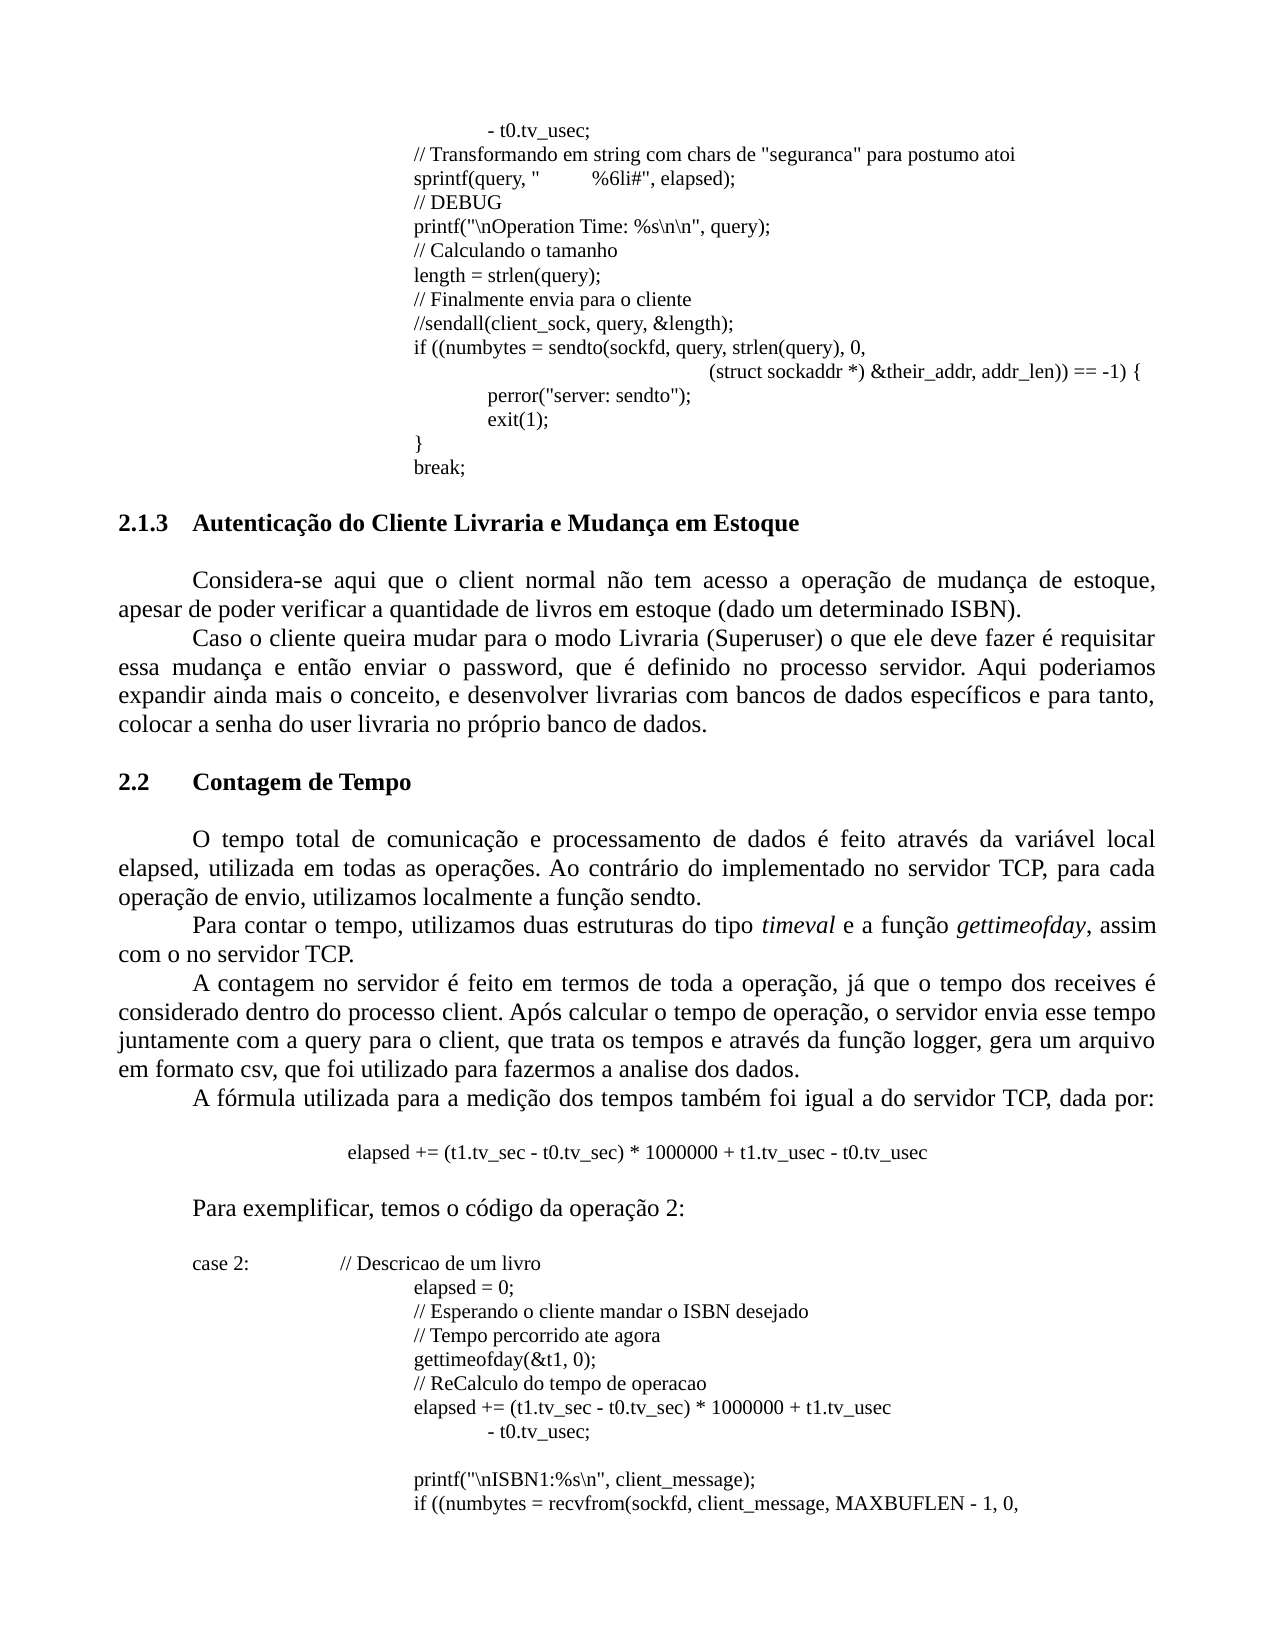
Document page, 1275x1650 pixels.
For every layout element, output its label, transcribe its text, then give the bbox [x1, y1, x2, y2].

text // DEBUG [118, 190, 1157, 214]
text // Esperando o cliente mandar o ISBN desejado [118, 1299, 1157, 1323]
text elapsed += (t1.tv_sec - t0.tv_sec) * 1000000 + t1.tv_usec [118, 1395, 1157, 1419]
text 2.1.3 Autenticação do Cliente Livraria e Mudança em Estoque [118, 508, 1157, 537]
text printf("\nOperation Time: %s\n\n", query); [118, 214, 1157, 238]
text length = strlen(query); [118, 262, 1157, 287]
text gettimeofday(&t1, 0); [118, 1347, 1157, 1371]
text - t0.tv_usec; [118, 1419, 1157, 1443]
text - t0.tv_usec; [118, 118, 1157, 142]
text A contagem no servidor é feito em termos de toda a operação, já que o tempo dos receives é considerado dentro do processo client. Após calcular o tempo de operação, o servidor envia esse tempo juntamente com a query para o client, que trata os tempos e através da função logger, gera um arquivo em formato csv, que foi utilizado para fazermos a analise dos dados. [118, 968, 1157, 1083]
text Para contar o tempo, utilizamos duas estruturas do tipo timeval e a função gettimeofday, assim com o no servidor TCP. [118, 910, 1157, 968]
text Para exemplificar, temos o código da operação 2: [118, 1193, 1157, 1222]
text A fórmula utilizada para a medição dos tempos também foi igual a do servidor TCP, dada por: [118, 1083, 1157, 1140]
text // Tempo percorrido ate agora [118, 1323, 1157, 1347]
text if ((numbytes = recvfrom(sockfd, client_message, MAXBUFLEN - 1, 0, [118, 1491, 1157, 1515]
text // Calculando o tamanho [118, 238, 1157, 262]
text } [118, 431, 1157, 455]
text if ((numbytes = sendto(sockfd, query, strlen(query), 0, [118, 335, 1157, 359]
text elapsed += (t1.tv_sec - t0.tv_sec) * 1000000 + t1.tv_usec - t0.tv_usec [118, 1140, 1157, 1164]
text elapsed = 0; [118, 1275, 1157, 1299]
text 2.2 Contagem de Tempo [118, 767, 1157, 795]
text // Finalmente envia para o cliente [118, 287, 1157, 311]
text printf("\nISBN1:%s\n", client_message); [118, 1467, 1157, 1491]
text break; [118, 455, 1157, 479]
text sprintf(query, " %6li#", elapsed); [118, 166, 1157, 190]
text case 2: // Descricao de um livro [118, 1251, 1157, 1275]
text // Transformando em string com chars de "seguranca" para postumo atoi [118, 142, 1157, 166]
text Considera-se aqui que o client normal não tem acesso a operação de mudança de estoque, apesar de poder verificar a quantidade de livros em estoque (dado um determinado ISBN). [118, 565, 1157, 623]
text //sendall(client_sock, query, &length); [118, 311, 1157, 335]
text Caso o cliente queira mudar para o modo Livraria (Superuser) o que ele deve fazer é requisitar essa mudança e então enviar o password, que é definido no processo servidor. Aqui poderiamos expandir ainda mais o conceito, e desenvolver livrarias com bancos de dados específicos e para tanto, colocar a senha do user livraria no próprio banco de dados. [118, 623, 1157, 738]
text (struct sockaddr *) &their_addr, addr_len)) == -1) { [118, 359, 1157, 383]
text perror("server: sendto"); [118, 383, 1157, 407]
text // ReCalculo do tempo de operacao [118, 1371, 1157, 1395]
text exit(1); [118, 407, 1157, 431]
text O tempo total de comunicação e processamento de dados é feito através da variável local elapsed, utilizada em todas as operações. Ao contrário do implementado no servidor TCP, para cada operação de envio, utilizamos localmente a função sendto. [118, 824, 1157, 910]
